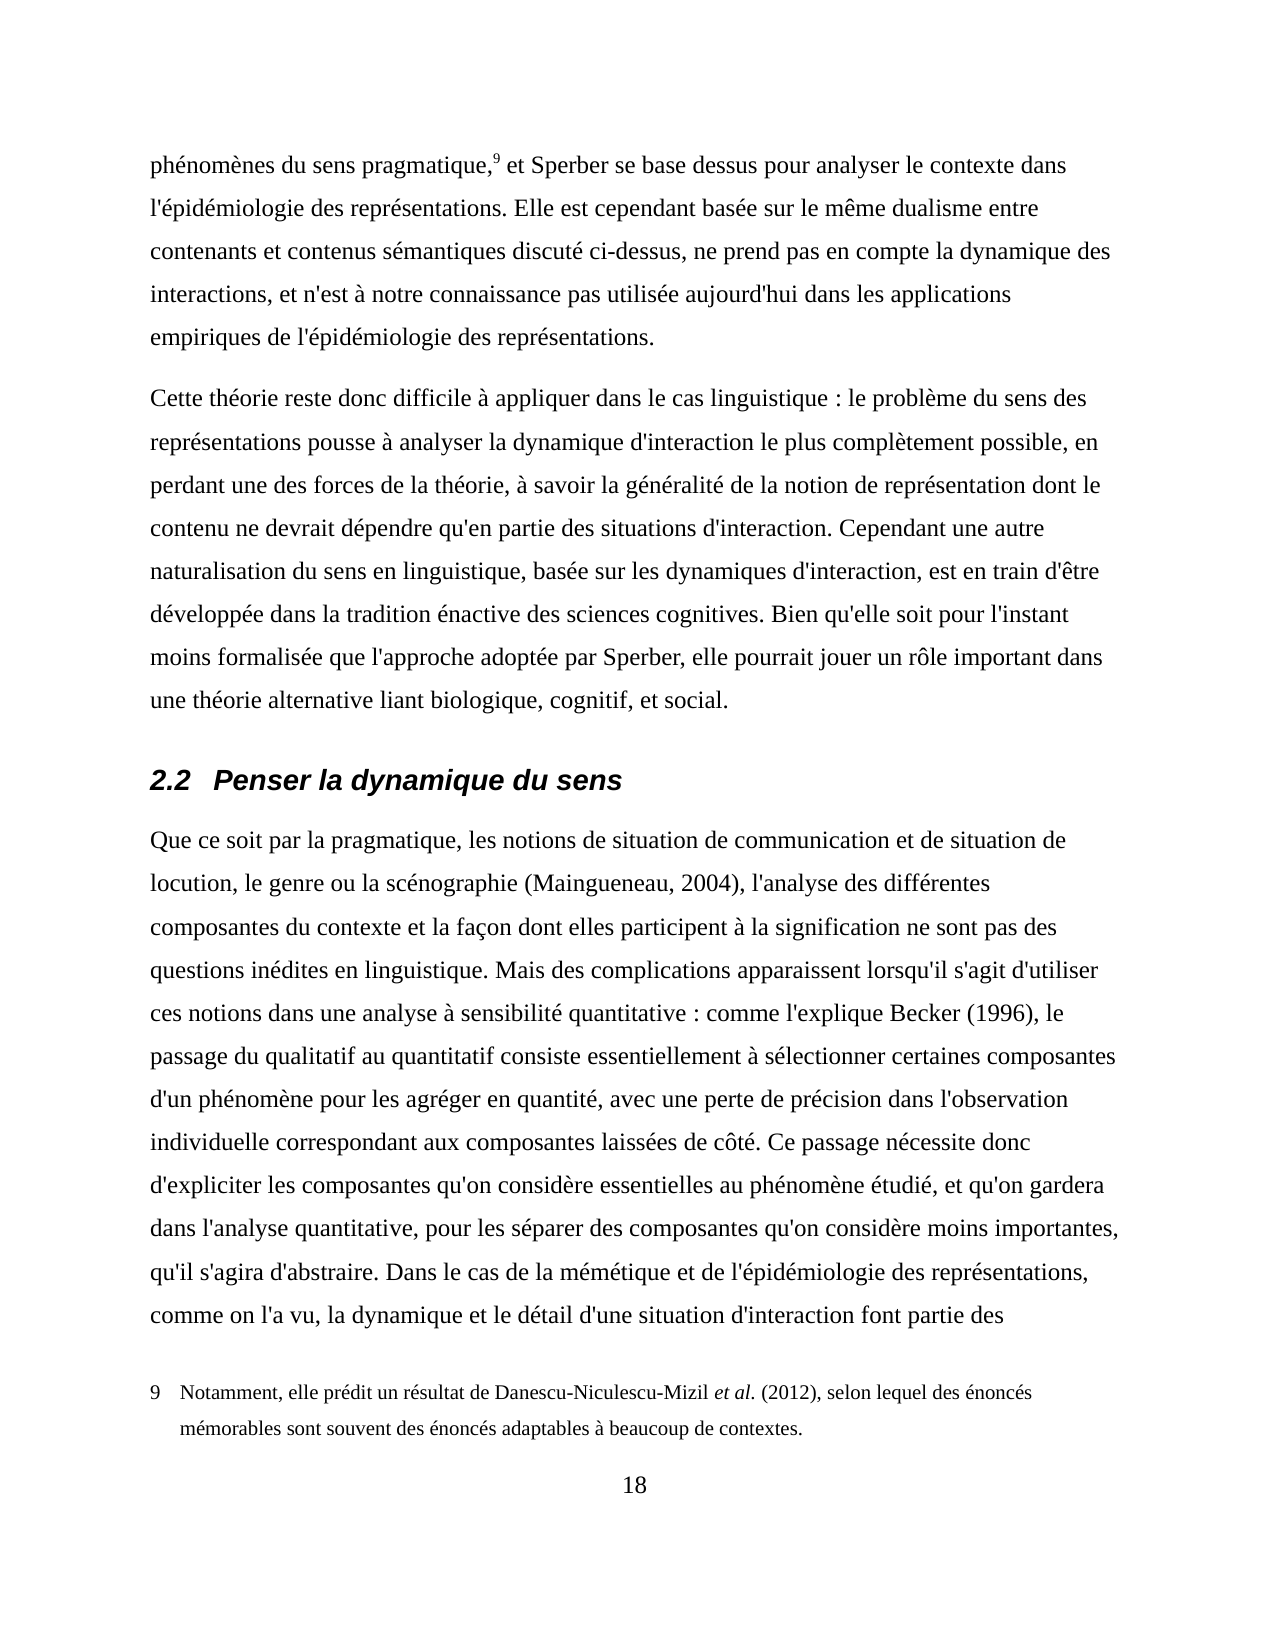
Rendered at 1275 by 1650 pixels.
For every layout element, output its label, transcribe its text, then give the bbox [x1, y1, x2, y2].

text phénomènes du sens pragmatique, et Sperber se base dessus pour analyser le contexte dans l'épidémiologie des représentations. Elle est cependant basée sur le même dualisme entre contenants et contenus sémantiques discuté ci-dessus, ne prend pas en compte la dynamique des interactions, et n'est à notre connaissance pas utilisée aujourd'hui dans les applications empiriques de l'épidémiologie des représentations. [150, 150, 1125, 351]
text Que ce soit par la pragmatique, les notions de situation de communication et de situation de locution, le genre ou la scénographie (Maingueneau, 2004), l'analyse des différentes composantes du contexte et la façon dont elles participent à la signification ne sont pas des questions inédites en linguistique. Mais des complications apparaissent lorsqu'il s'agit d'utiliser ces notions dans une analyse à sensibilité quantitative : comme l'explique Becker (1996), le passage du qualitatif au quantitatif consiste essentiellement à sélectionner certaines composantes d'un phénomène pour les agréger en quantité, avec une perte de précision dans l'observation individuelle correspondant aux composantes laissées de côté. Ce passage nécessite donc d'expliciter les composantes qu'on considère essentielles au phénomène étudié, et qu'on gardera dans l'analyse quantitative, pour les séparer des composantes qu'on considère moins importantes, qu'il s'agira d'abstraire. Dans le cas de la mémétique et de l'épidémiologie des représentations, comme on l'a vu, la dynamique et le détail d'une situation d'interaction font partie des [150, 825, 1125, 1328]
text Notamment, elle prédit un résultat de Danescu-Niculescu-Mizil et al. (2012), selon lequel des énoncés mémorables sont souvent des énoncés adaptables à beaucoup de contextes. [150, 1380, 1125, 1440]
subtitle Penser la dynamique du sens [150, 762, 1125, 796]
text Cette théorie reste donc difficile à appliquer dans le cas linguistique : le problème du sens des représentations pousse à analyser la dynamique d'interaction le plus complètement possible, en perdant une des forces de la théorie, à savoir la généralité de la notion de représentation dont le contenu ne devrait dépendre qu'en partie des situations d'interaction. Cependant une autre naturalisation du sens en linguistique, basée sur les dynamiques d'interaction, est en train d'être développée dans la tradition énactive des sciences cognitives. Bien qu'elle soit pour l'instant moins formalisée que l'approche adoptée par Sperber, elle pourrait jouer un rôle important dans une théorie alternative liant biologique, cognitif, et social. [150, 383, 1125, 714]
